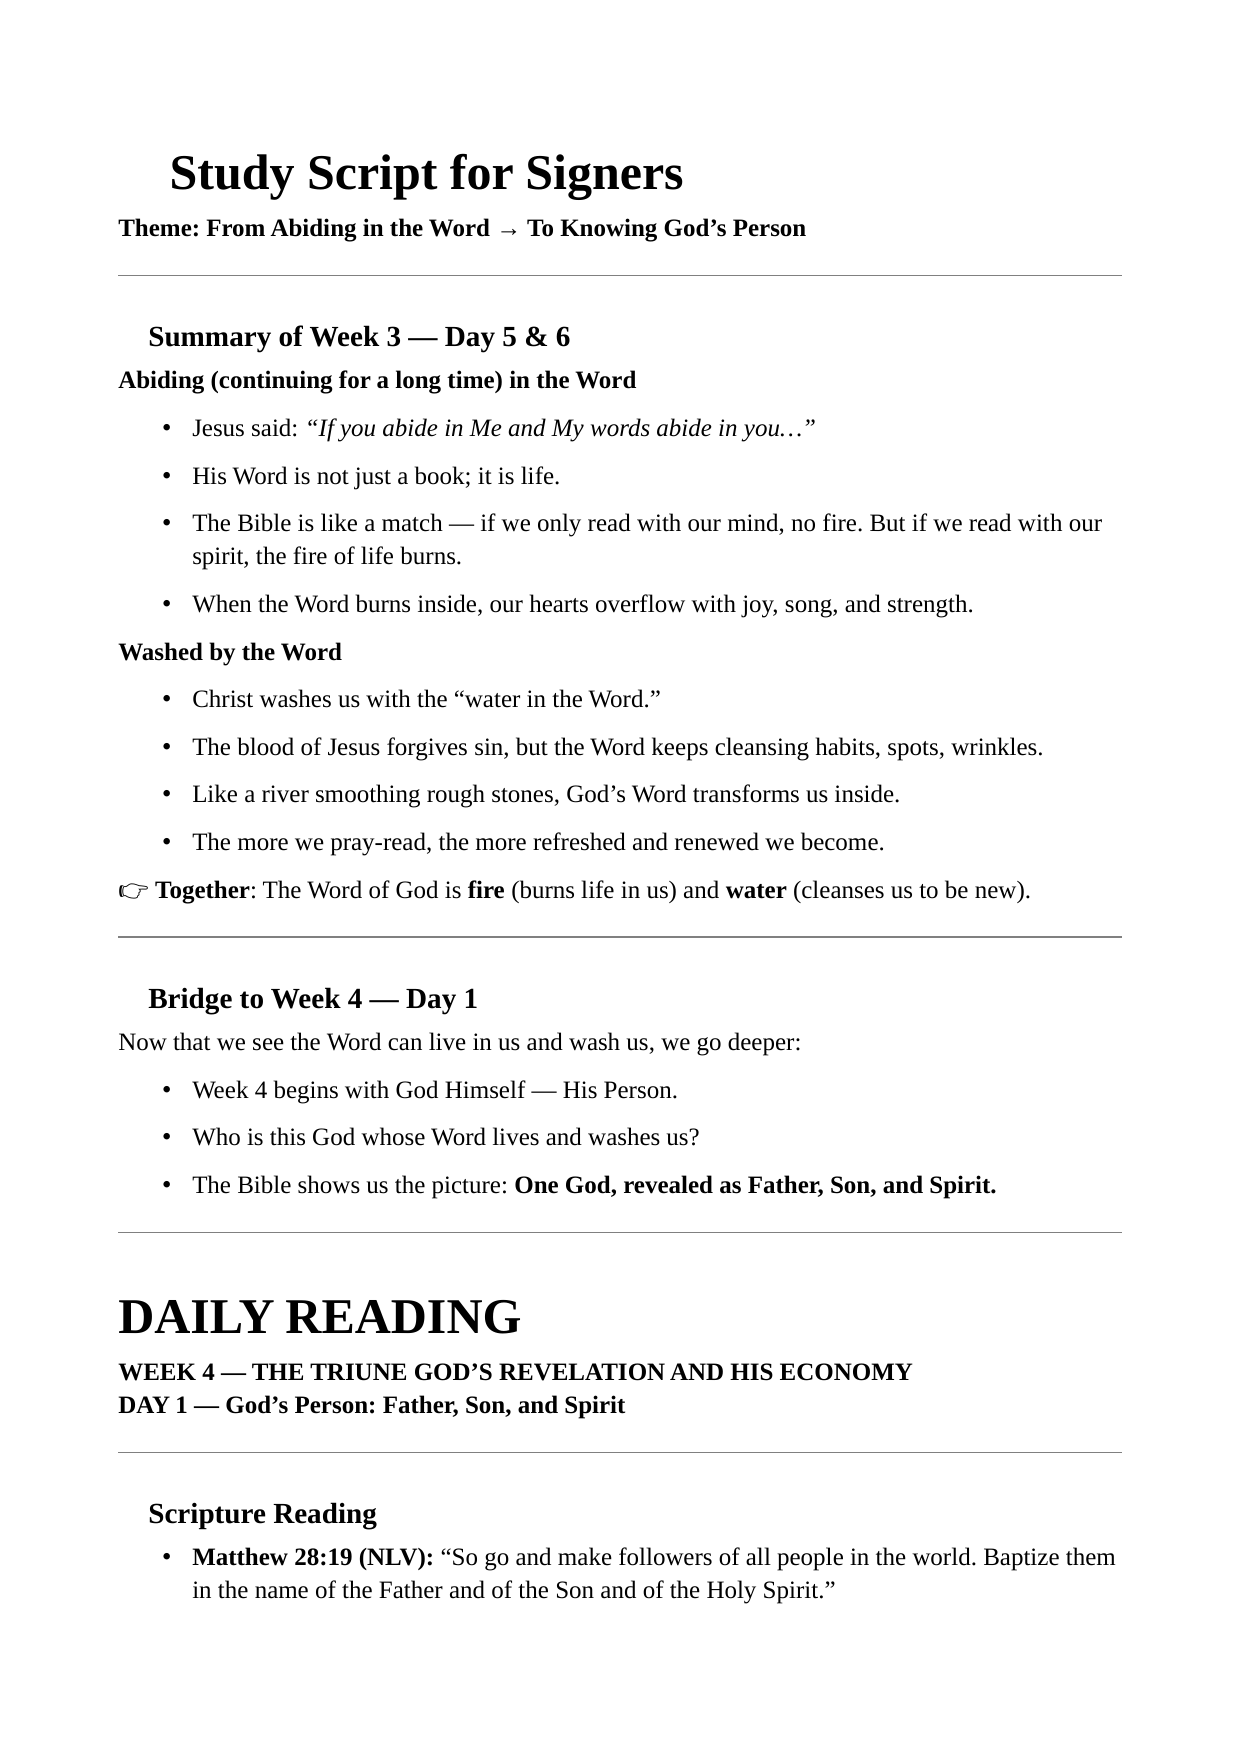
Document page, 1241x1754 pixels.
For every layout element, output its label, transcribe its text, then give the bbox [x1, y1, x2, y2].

text Theme: From Abiding in the Word → To Knowing God’s Person [118, 213, 1122, 242]
list The blood of Jesus forgives sin, but the Word keeps cleansing habits, spots, wrinkles. [162, 732, 1122, 761]
list The more we pray-read, the more refreshed and renewed we become. [162, 827, 1122, 856]
subtitle 🌟 Study Script for Signers [118, 143, 1122, 201]
text Now that we see the Word can live in us and wash us, we go deeper: [118, 1027, 1122, 1056]
list Matthew 28:19 (NLV): “So go and make followers of all people in the world. Baptize them in the name of the Father and of the Son and of the Holy Spirit.” [162, 1542, 1122, 1604]
text WEEK 4 — THE TRIUNE GOD’S REVELATION AND HIS ECONOMY DAY 1 — God’s Person: Father, Son, and Spirit [118, 1357, 1122, 1419]
text Abiding (continuing for a long time) in the Word [118, 366, 1122, 394]
list Christ washes us with the “water in the Word.” [162, 684, 1122, 713]
list The Bible shows us the picture: One God, revealed as Father, Son, and Spirit. [162, 1170, 1122, 1199]
subtitle DAILY READING [118, 1287, 1122, 1344]
list Like a river smoothing rough stones, God’s Word transforms us inside. [162, 779, 1122, 808]
subtitle 🌟 Summary of Week 3 — Day 5 & 6 [118, 319, 1122, 353]
text 👉 Together: The Word of God is fire (burns life in us) and water (cleanses us to be new). [118, 875, 1122, 903]
list His Word is not just a book; it is life. [162, 461, 1122, 489]
list Who is this God whose Word lives and washes us? [162, 1122, 1122, 1151]
subtitle 🌉 Bridge to Week 4 — Day 1 [118, 981, 1122, 1015]
text Washed by the Word [118, 637, 1122, 665]
list When the Word burns inside, our hearts overflow with joy, song, and strength. [162, 589, 1122, 618]
list Week 4 begins with God Himself — His Person. [162, 1075, 1122, 1103]
list Jesus said: “If you abide in Me and My words abide in you…” [162, 413, 1122, 442]
subtitle 📖 Scripture Reading [118, 1496, 1122, 1530]
list The Bible is like a match — if we only read with our mind, no fire. But if we read with our spirit, the fire of life burns. [162, 508, 1122, 570]
